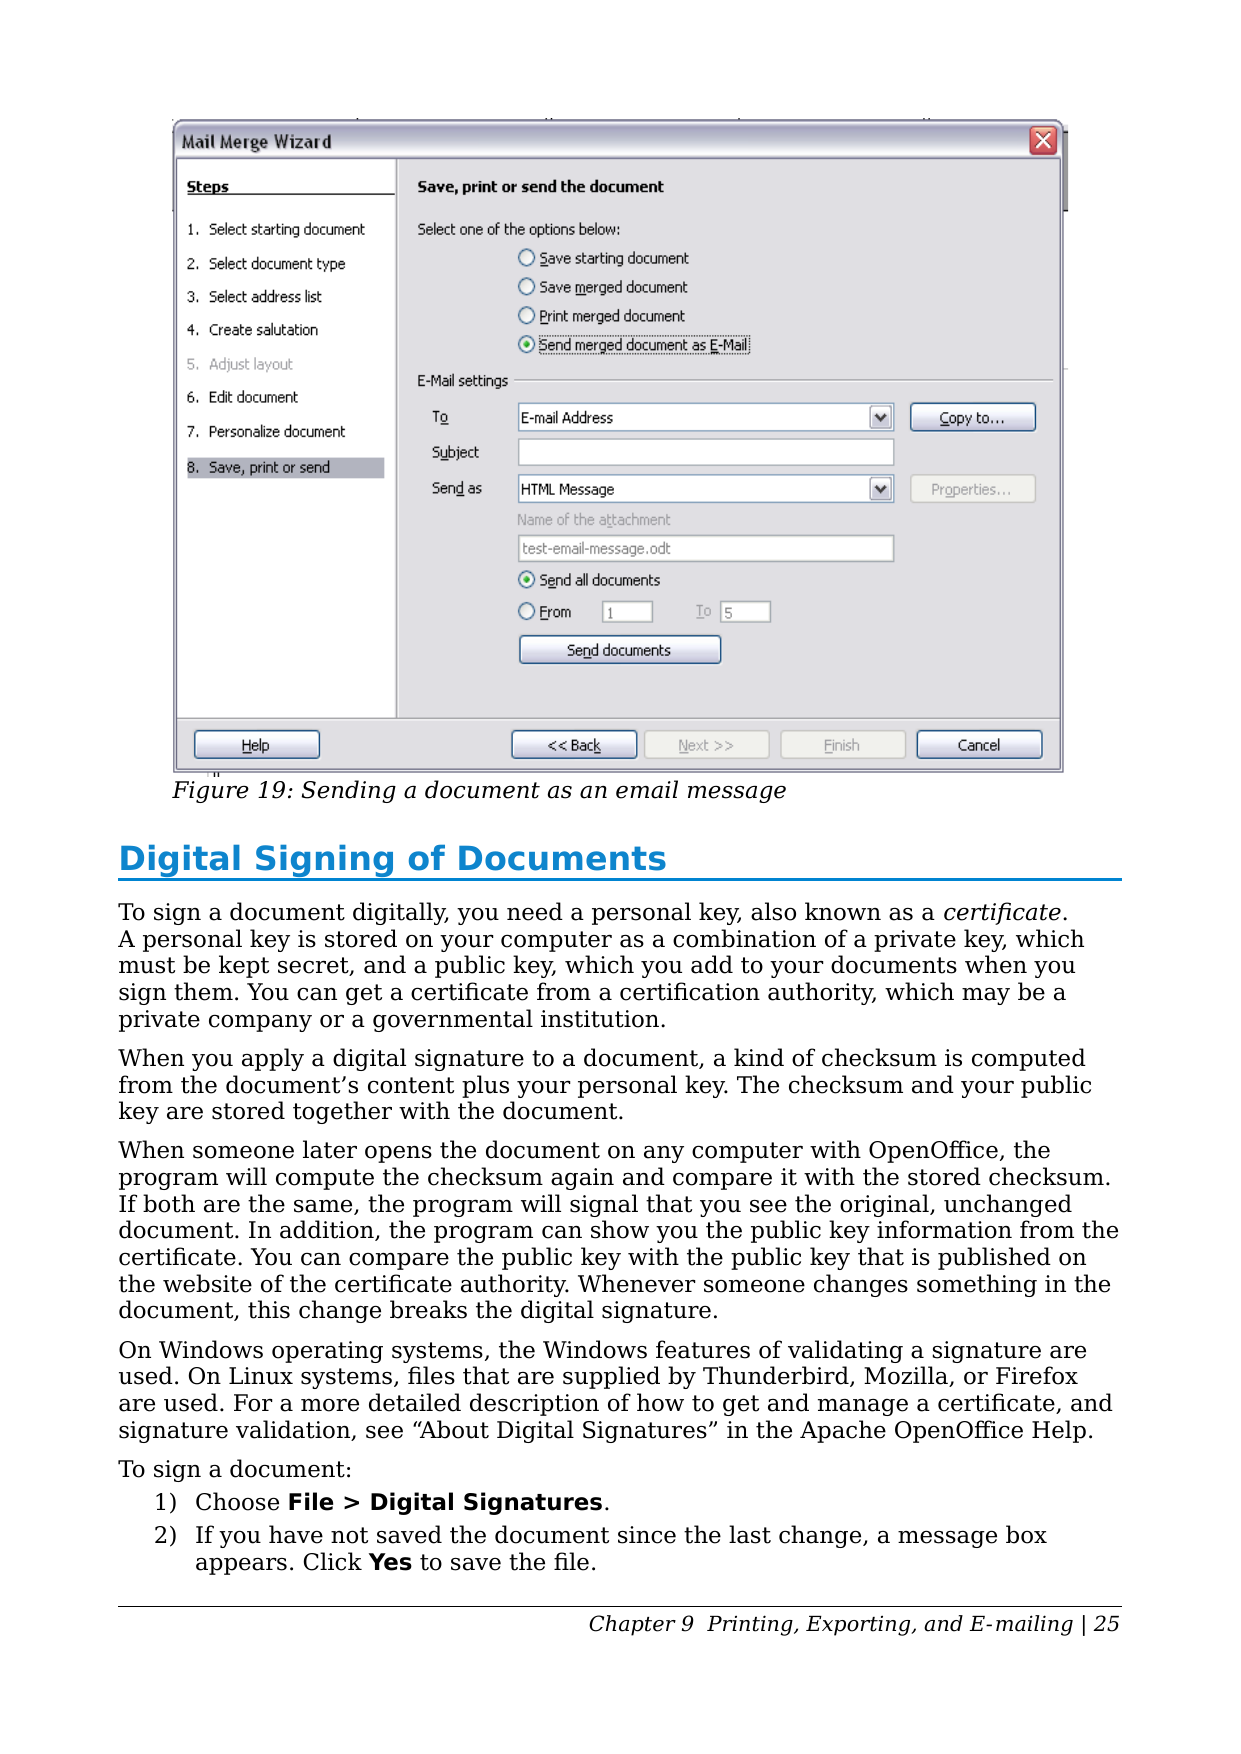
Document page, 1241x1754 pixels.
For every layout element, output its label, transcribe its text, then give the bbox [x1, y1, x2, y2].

text To sign a document digitally, you need a personal key, also known as a certificate. A personal key is stored on your computer as a combination of a private key, which must be kept secret, and a public key, which you add to your documents when you sign them. You can get a certificate from a certification authority, which may be a private company or a governmental institution. [118, 899, 1122, 1033]
text When you apply a digital signature to a document, a kind of checksum is computed from the document’s content plus your personal key. The checksum and your public key are stored together with the document. [118, 1045, 1122, 1125]
text When someone later opens the document on any computer with OpenOffice, the program will compute the checksum again and compare it with the stored checksum. If both are the same, the program will signal that you see the original, unchanged document. In addition, the program can show you the public key information from the certificate. You can compare the public key with the public key that is published on the website of the certificate authority. Whenever someone changes something in the document, this change breaks the digital signature. [118, 1138, 1122, 1324]
list To sign a document: [118, 1456, 1122, 1483]
subtitle Digital Signing of Documents [118, 839, 1122, 878]
text On Windows operating systems, the Windows features of validating a signature are used. On Linux systems, files that are supplied by Thunderbird, Mozilla, or Firefox are used. For a more detailed description of how to get and manage a certificate, and signature validation, see “About Digital Signatures” in the Apache OpenOffice Help. [118, 1337, 1122, 1443]
text Figure 19: Sending a document as an email message [172, 777, 1068, 803]
picture [172, 118, 1069, 777]
list If you have not saved the document since the last change, a message box appears. Click Yes to save the file. [177, 1522, 1122, 1575]
list Choose File > Digital Signatures. [177, 1489, 1122, 1516]
